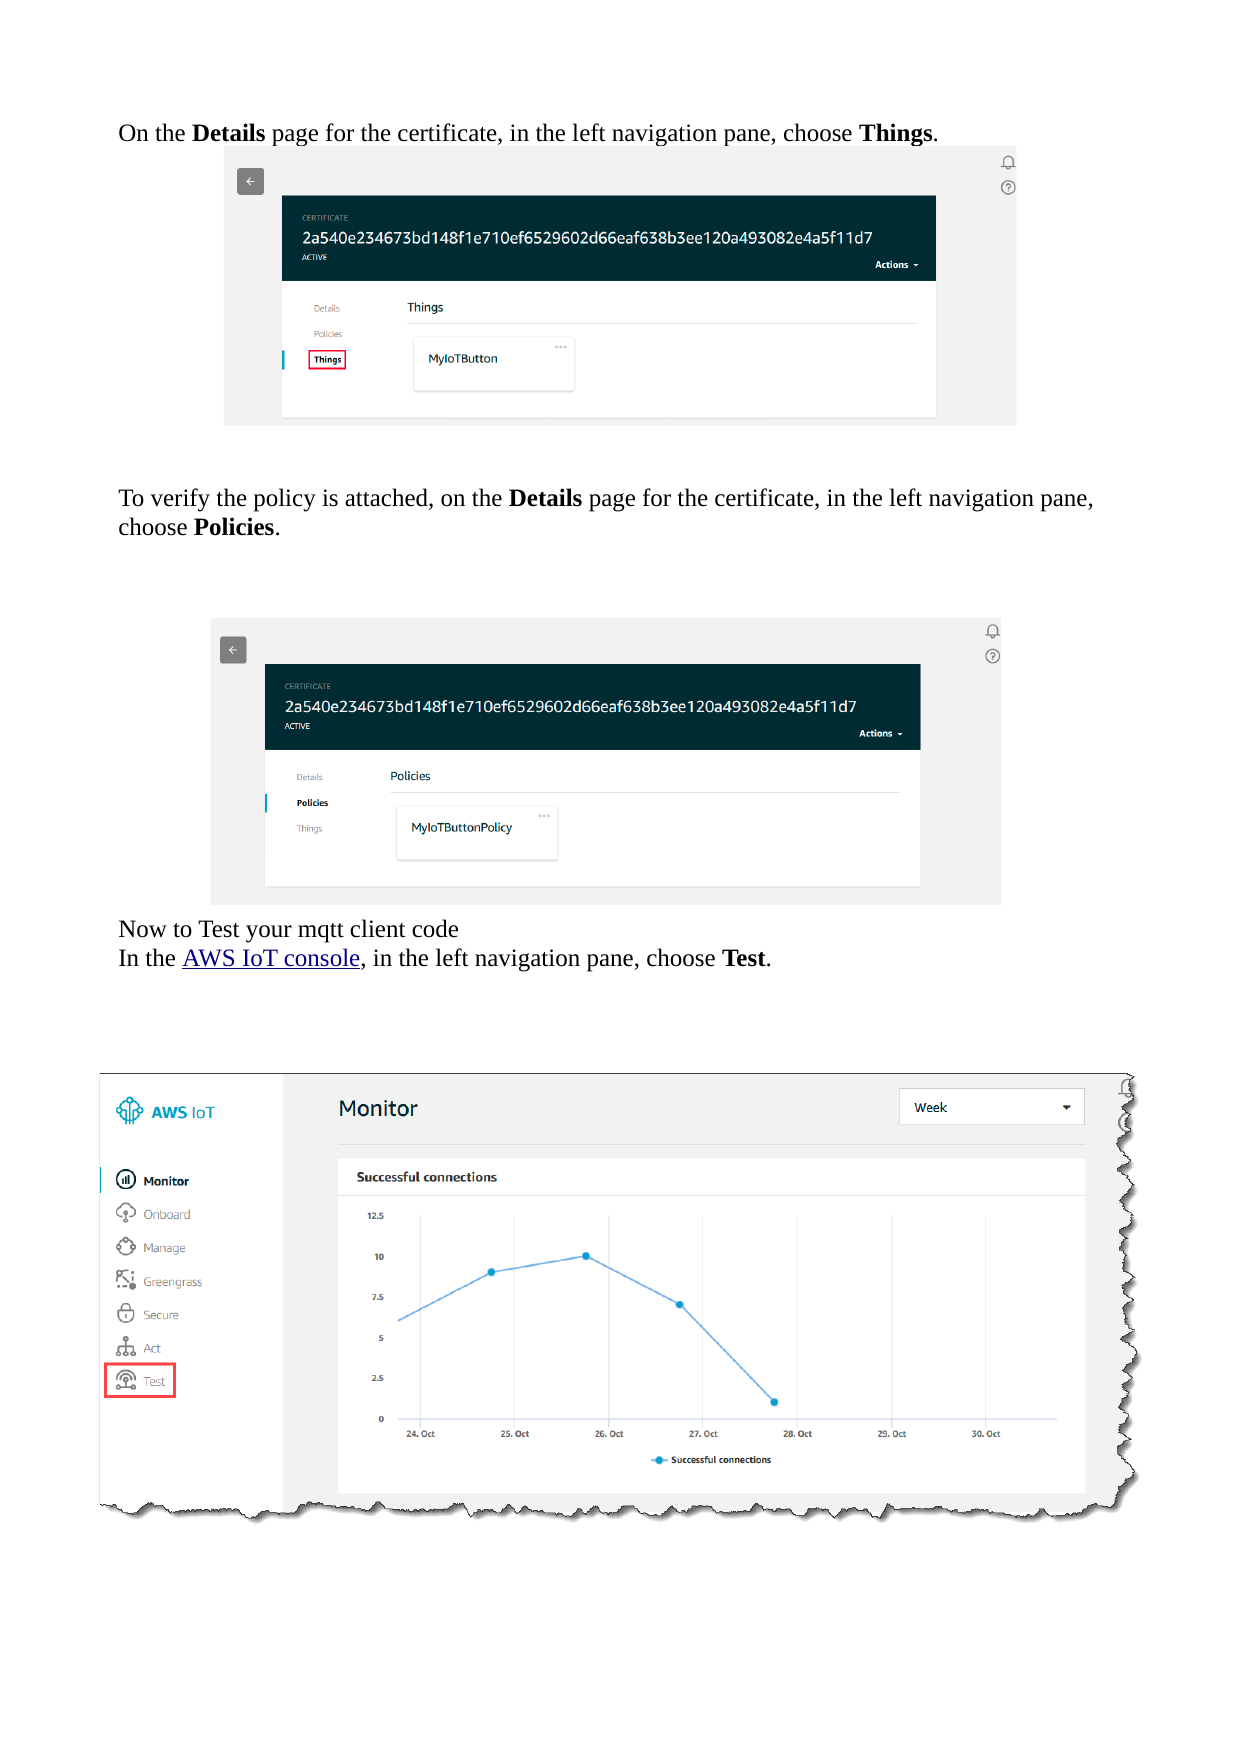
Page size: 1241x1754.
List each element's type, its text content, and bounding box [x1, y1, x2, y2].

text To verify the policy is attached, on the Details page for the certificate, in the left navigation pane, choose Policies. [118, 483, 1122, 541]
text On the Details page for the certificate, in the left navigation pane, choose Things. [118, 118, 1122, 147]
picture [210, 618, 1002, 905]
picture [99, 1073, 1152, 1536]
picture [223, 146, 1017, 426]
text Now to Test your mqtt client code [118, 914, 1122, 943]
text In the AWS IoT console, in the left navigation pane, choose Test. [118, 943, 1122, 972]
